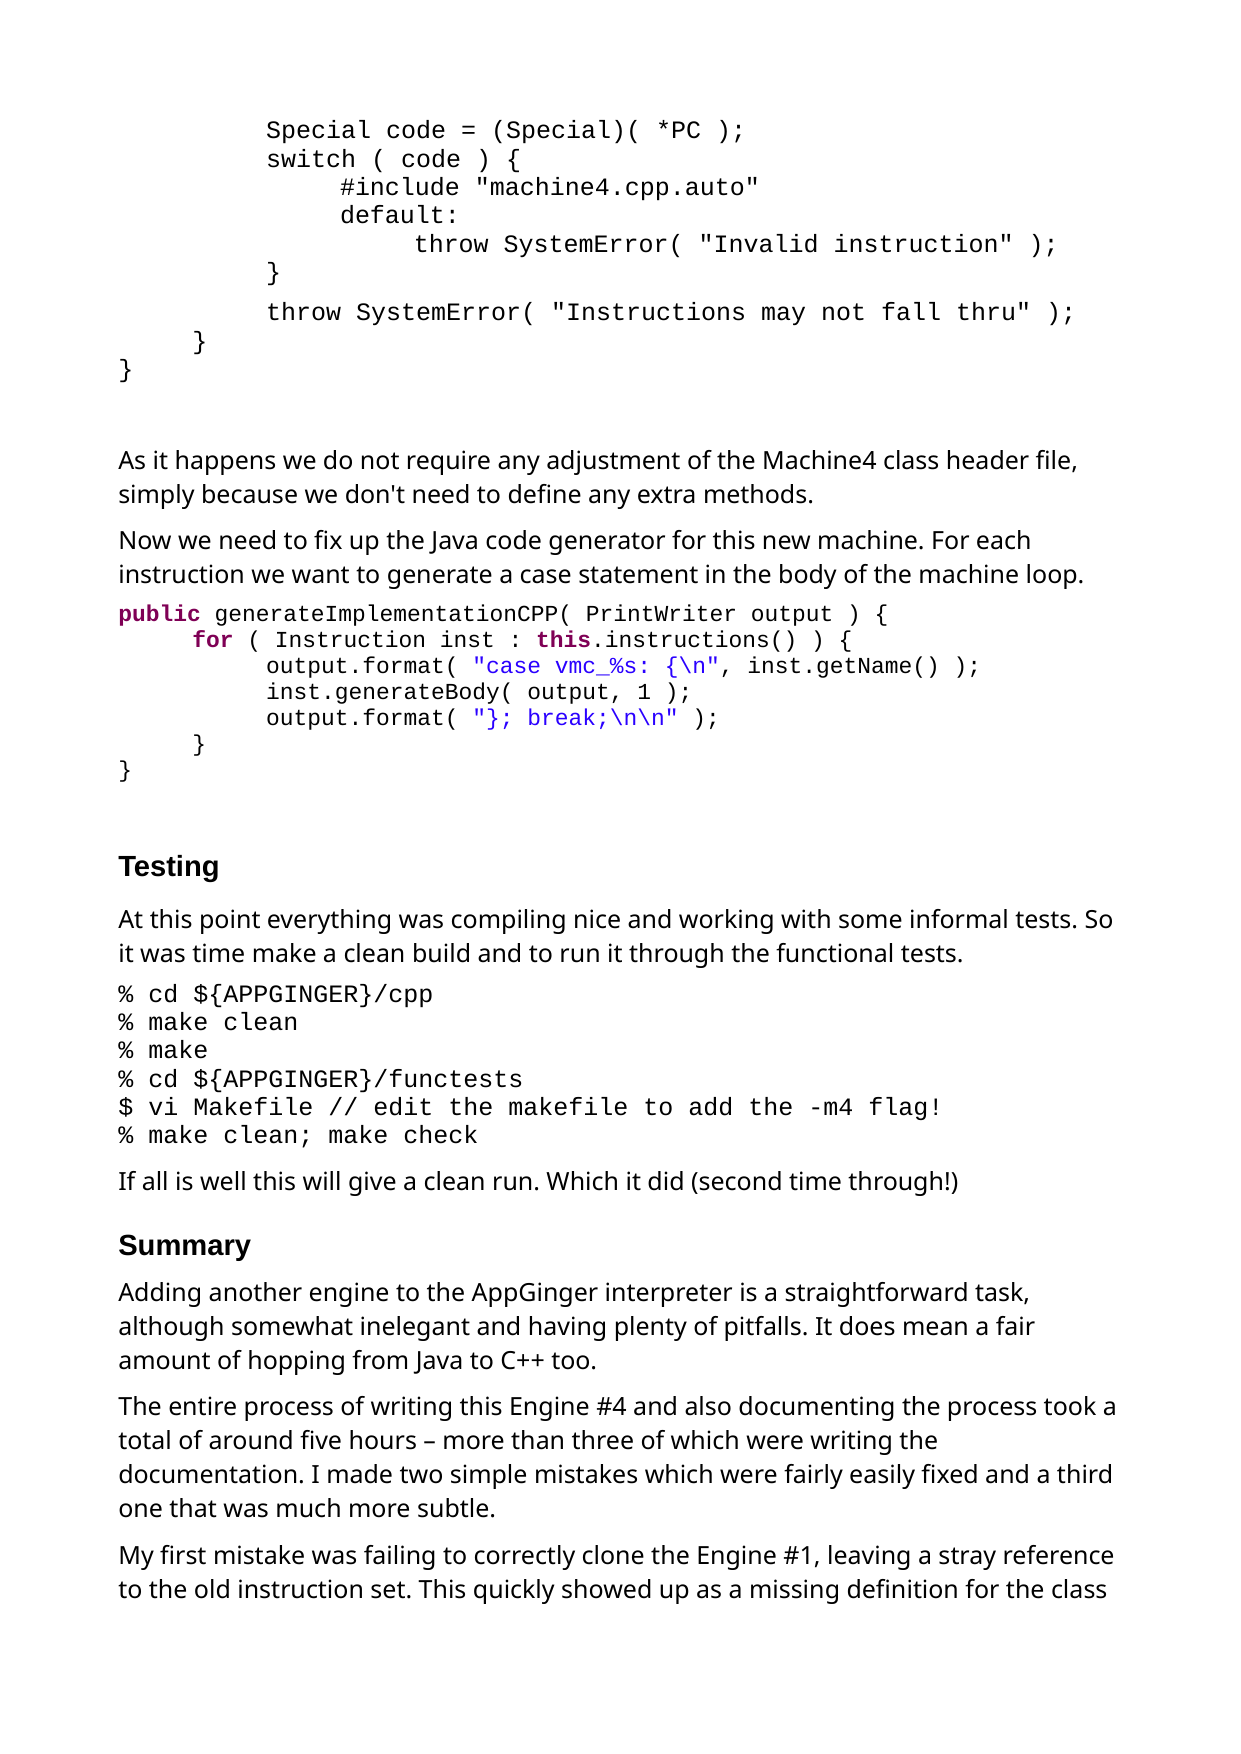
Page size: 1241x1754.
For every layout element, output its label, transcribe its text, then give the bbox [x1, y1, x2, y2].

text % cd ${APPGINGER}/cpp % make clean % make % cd ${APPGINGER}/functests $ vi Makefile // edit the makefile to add the -m4 flag! % make clean; make check [118, 981, 1122, 1151]
text The entire process of writing this Engine #4 and also documenting the process took a total of around five hours – more than three of which were writing the documentation. I made two simple mistakes which were fairly easily fixed and a third one that was much more subtle. [118, 1389, 1122, 1525]
text Now we need to fix up the Java code generator for this new machine. For each instruction we want to generate a case statement in the body of the machine loop. [118, 523, 1122, 591]
text If all is well this will give a clean run. Which it did (second time through!) [118, 1163, 1122, 1197]
text My first mistake was failing to correctly clone the Engine #1, leaving a stray reference to the old instruction set. This quickly showed up as a missing definition for the class [118, 1538, 1122, 1606]
text As it happens we do not require any adjustment of the Machine4 class header file, simply because we don't need to define any extra methods. [118, 443, 1122, 511]
text throw SystemError( "Instructions may not fall thru" ); } } [118, 300, 1122, 385]
text Adding another engine to the AppGinger interpreter is a straightforward task, although somewhat inelegant and having plenty of pitfalls. It does mean a fair amount of hopping from Java to C++ too. [118, 1274, 1122, 1376]
subtitle Testing [118, 849, 1122, 883]
text Special code = (Special)( *PC ); switch ( code ) { #include "machine4.cpp.auto" default: throw SystemError( "Invalid instruction" ); } [118, 118, 1122, 288]
text public generateImplementationCPP( PrintWriter output ) { for ( Instruction inst : this.instructions() ) { output.format( "case vmc_%s: {\n", inst.getName() ); inst.generateBody( output, 1 ); output.format( "}; break;\n\n" ); } } [118, 603, 1122, 818]
subtitle Summary [118, 1228, 1122, 1262]
text At this point everything was compiling nice and working with some informal tests. So it was time make a clean build and to run it through the functional tests. [118, 901, 1122, 969]
